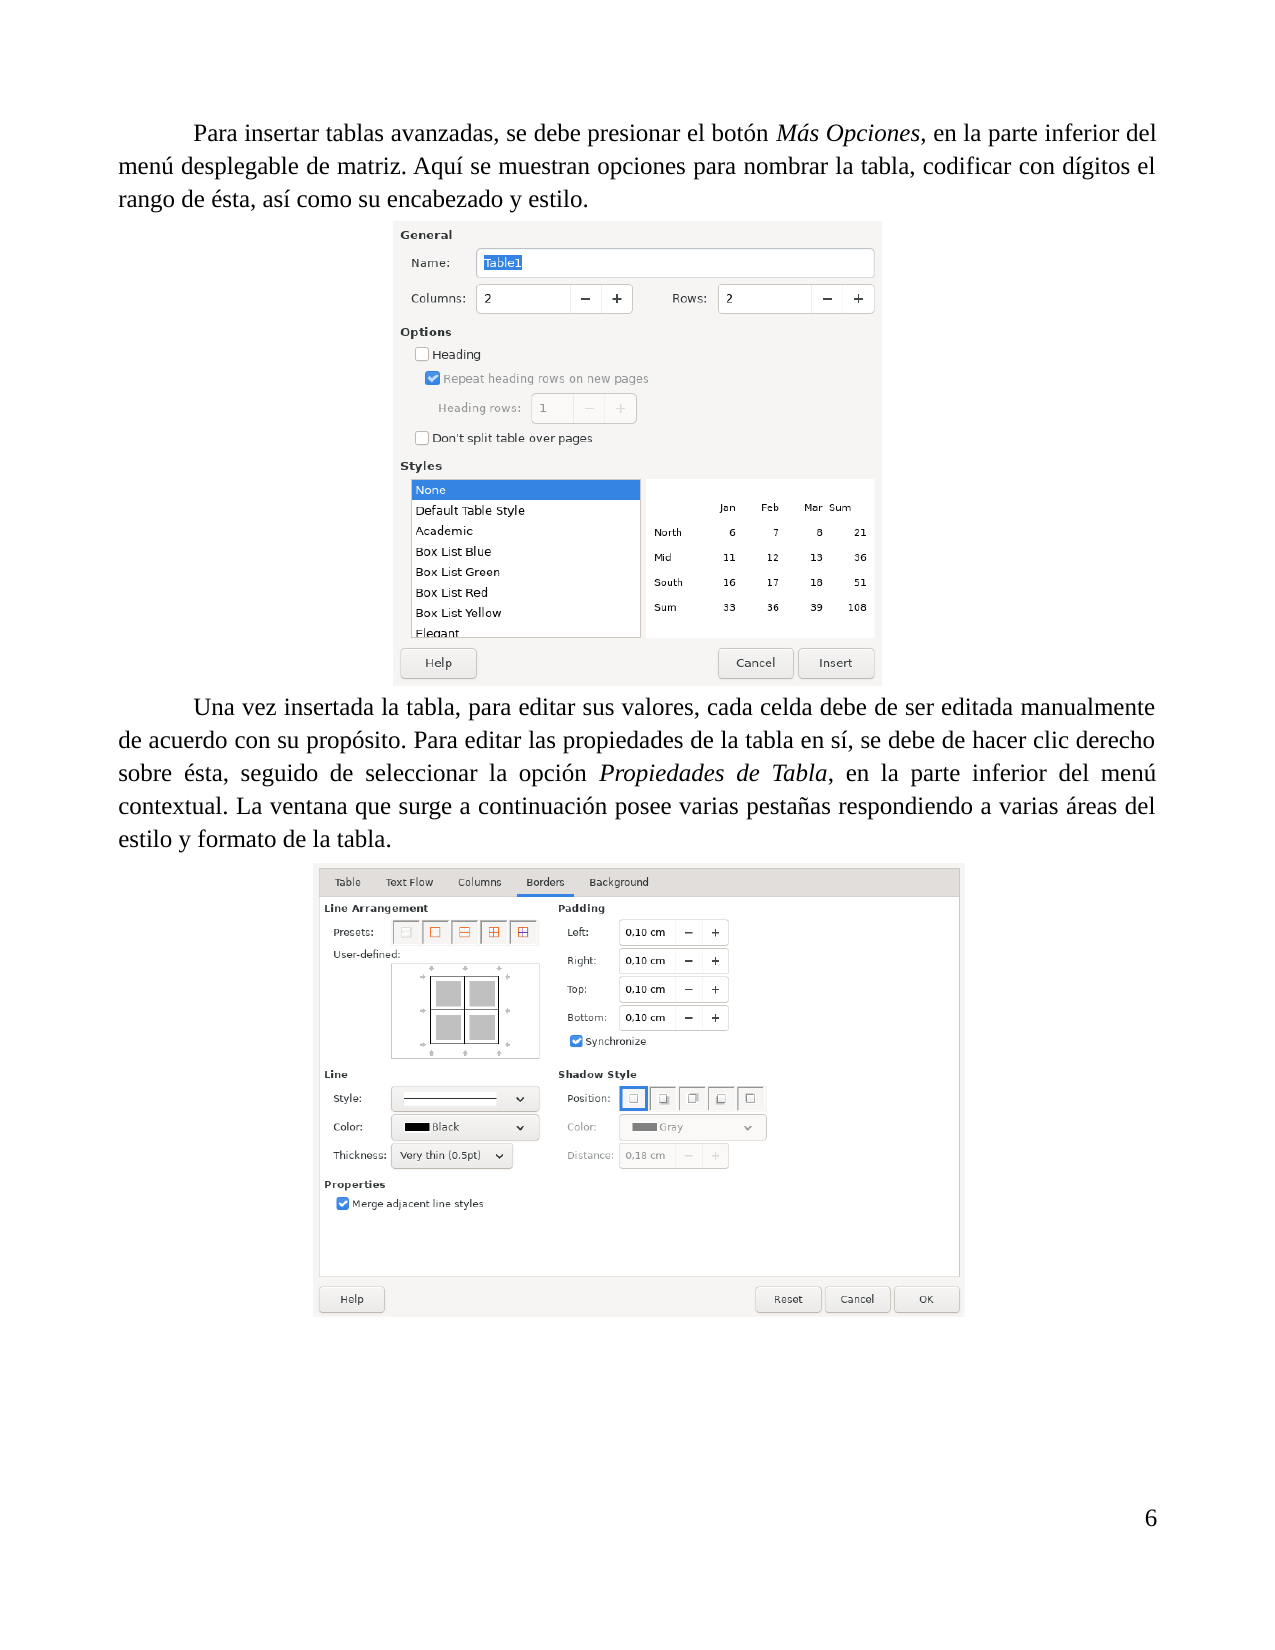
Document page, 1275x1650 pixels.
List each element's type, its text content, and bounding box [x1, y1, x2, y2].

picture [310, 863, 965, 1317]
picture [392, 221, 883, 688]
text Para insertar tablas avanzadas, se debe presionar el botón Más Opciones, en la parte inferior del menú desplegable de matriz. Aquí se muestran opciones para nombrar la tabla, codificar con dígitos el rango de ésta, así como su encabezado y estilo. [118, 118, 1157, 213]
text Una vez insertada la tabla, para editar sus valores, cada celda debe de ser editada manualmente de acuerdo con su propósito. Para editar las propiedades de la tabla en sí, se debe de hacer clic derecho sobre ésta, seguido de seleccionar la opción Propiedades de Tabla, en la parte inferior del menú contextual. La ventana que surge a continuación posee varias pestañas respondiendo a varias áreas del estilo y formato de la tabla. [118, 232, 1157, 852]
